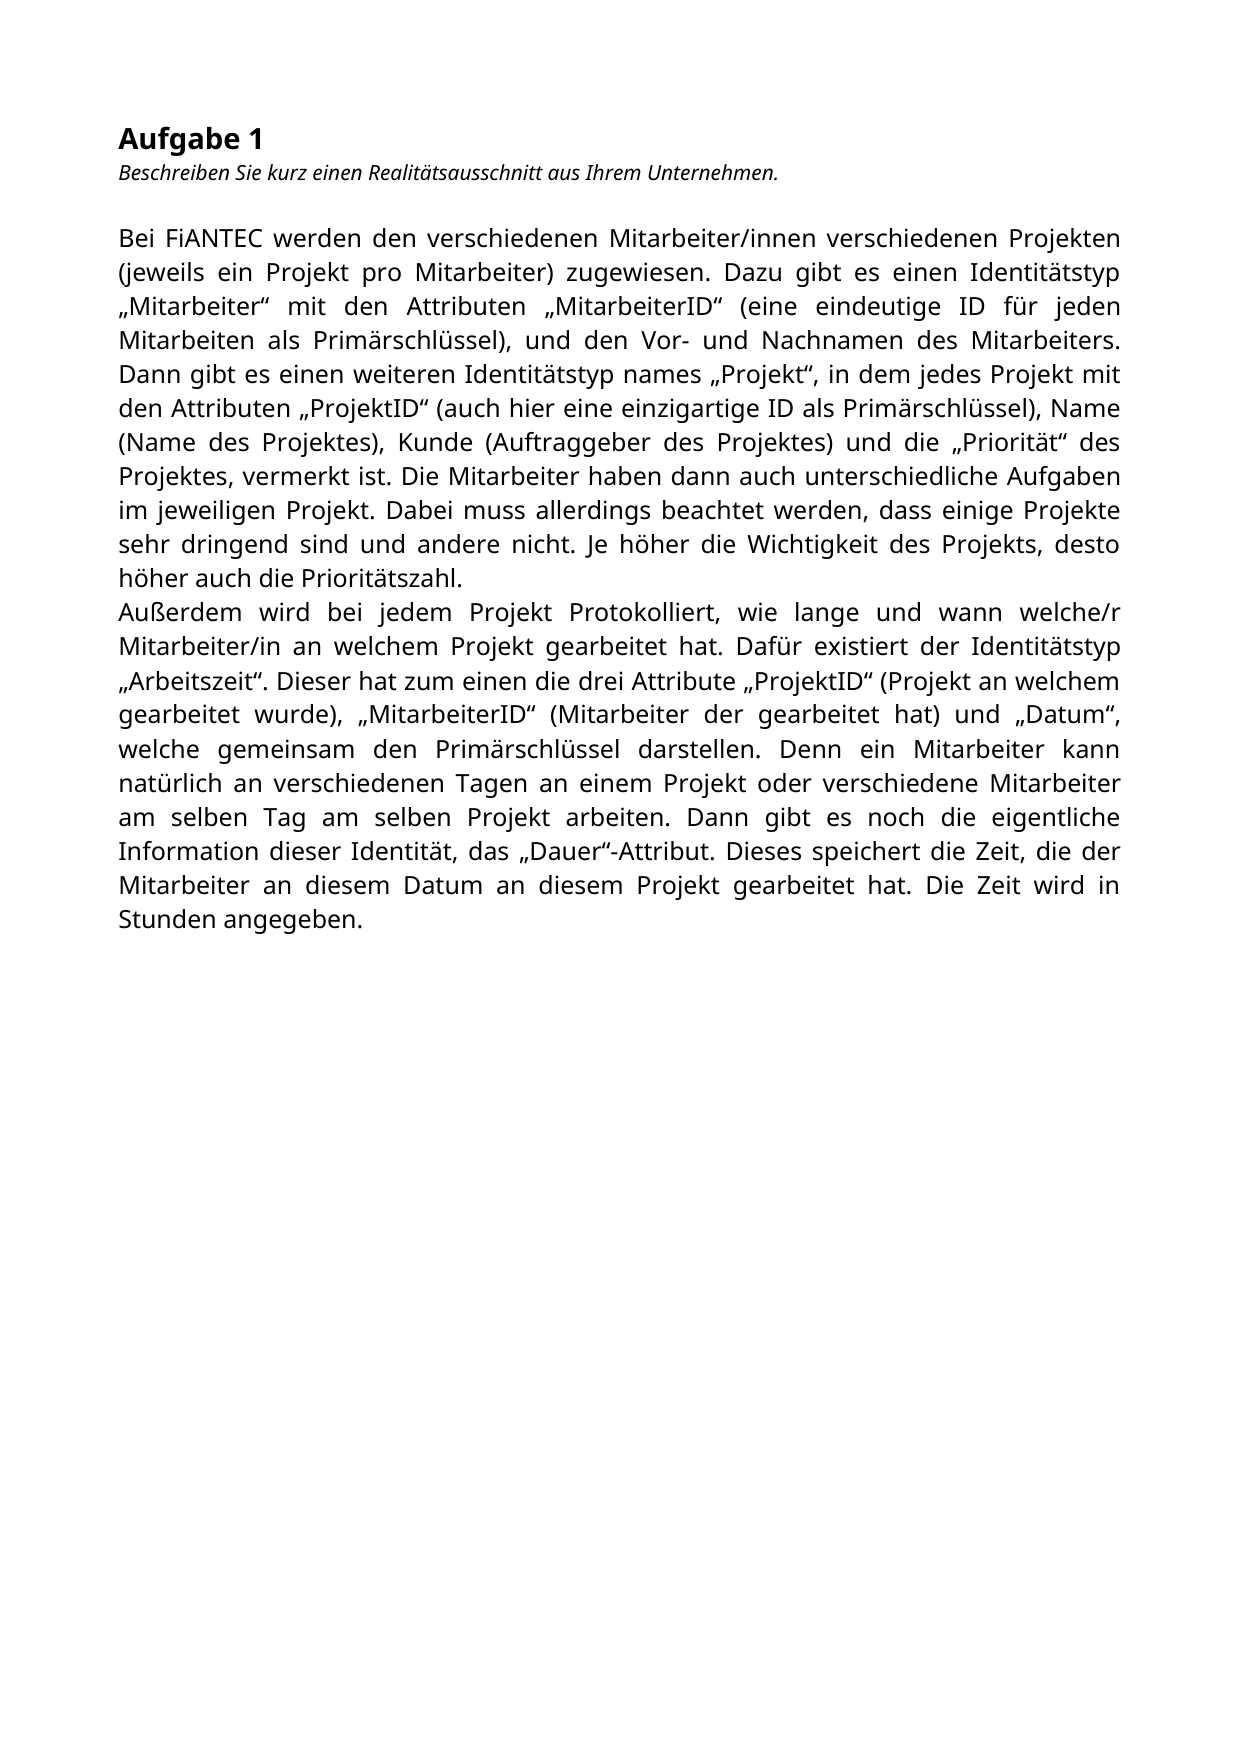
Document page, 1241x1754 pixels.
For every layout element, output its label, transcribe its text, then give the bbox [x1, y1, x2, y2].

text Beschreiben Sie kurz einen Realitätsausschnitt aus Ihrem Unternehmen. [118, 158, 1122, 186]
text Aufgabe 1 [118, 118, 1122, 158]
text Außerdem wird bei jedem Projekt Protokolliert, wie lange und wann welche/r Mitarbeiter/in an welchem Projekt gearbeitet hat. Dafür existiert der Identitätstyp „Arbeitszeit“. Dieser hat zum einen die drei Attribute „ProjektID“ (Projekt an welchem gearbeitet wurde), „MitarbeiterID“ (Mitarbeiter der gearbeitet hat) und „Datum“, welche gemeinsam den Primärschlüssel darstellen. Denn ein Mitarbeiter kann natürlich an verschiedenen Tagen an einem Projekt oder verschiedene Mitarbeiter am selben Tag am selben Projekt arbeiten. Dann gibt es noch die eigentliche Information dieser Identität, das „Dauer“-Attribut. Dieses speichert die Zeit, die der Mitarbeiter an diesem Datum an diesem Projekt gearbeitet hat. Die Zeit wird in Stunden angegeben. [118, 595, 1122, 936]
text Bei FiANTEC werden den verschiedenen Mitarbeiter/innen verschiedenen Projekten (jeweils ein Projekt pro Mitarbeiter) zugewiesen. Dazu gibt es einen Identitätstyp „Mitarbeiter“ mit den Attributen „MitarbeiterID“ (eine eindeutige ID für jeden Mitarbeiten als Primärschlüssel), und den Vor- und Nachnamen des Mitarbeiters. Dann gibt es einen weiteren Identitätstyp names „Projekt“, in dem jedes Projekt mit den Attributen „ProjektID“ (auch hier eine einzigartige ID als Primärschlüssel), Name (Name des Projektes), Kunde (Auftraggeber des Projektes) und die „Priorität“ des Projektes, vermerkt ist. Die Mitarbeiter haben dann auch unterschiedliche Aufgaben im jeweiligen Projekt. Dabei muss allerdings beachtet werden, dass einige Projekte sehr dringend sind und andere nicht. Je höher die Wichtigkeit des Projekts, desto höher auch die Prioritätszahl. [118, 220, 1122, 595]
